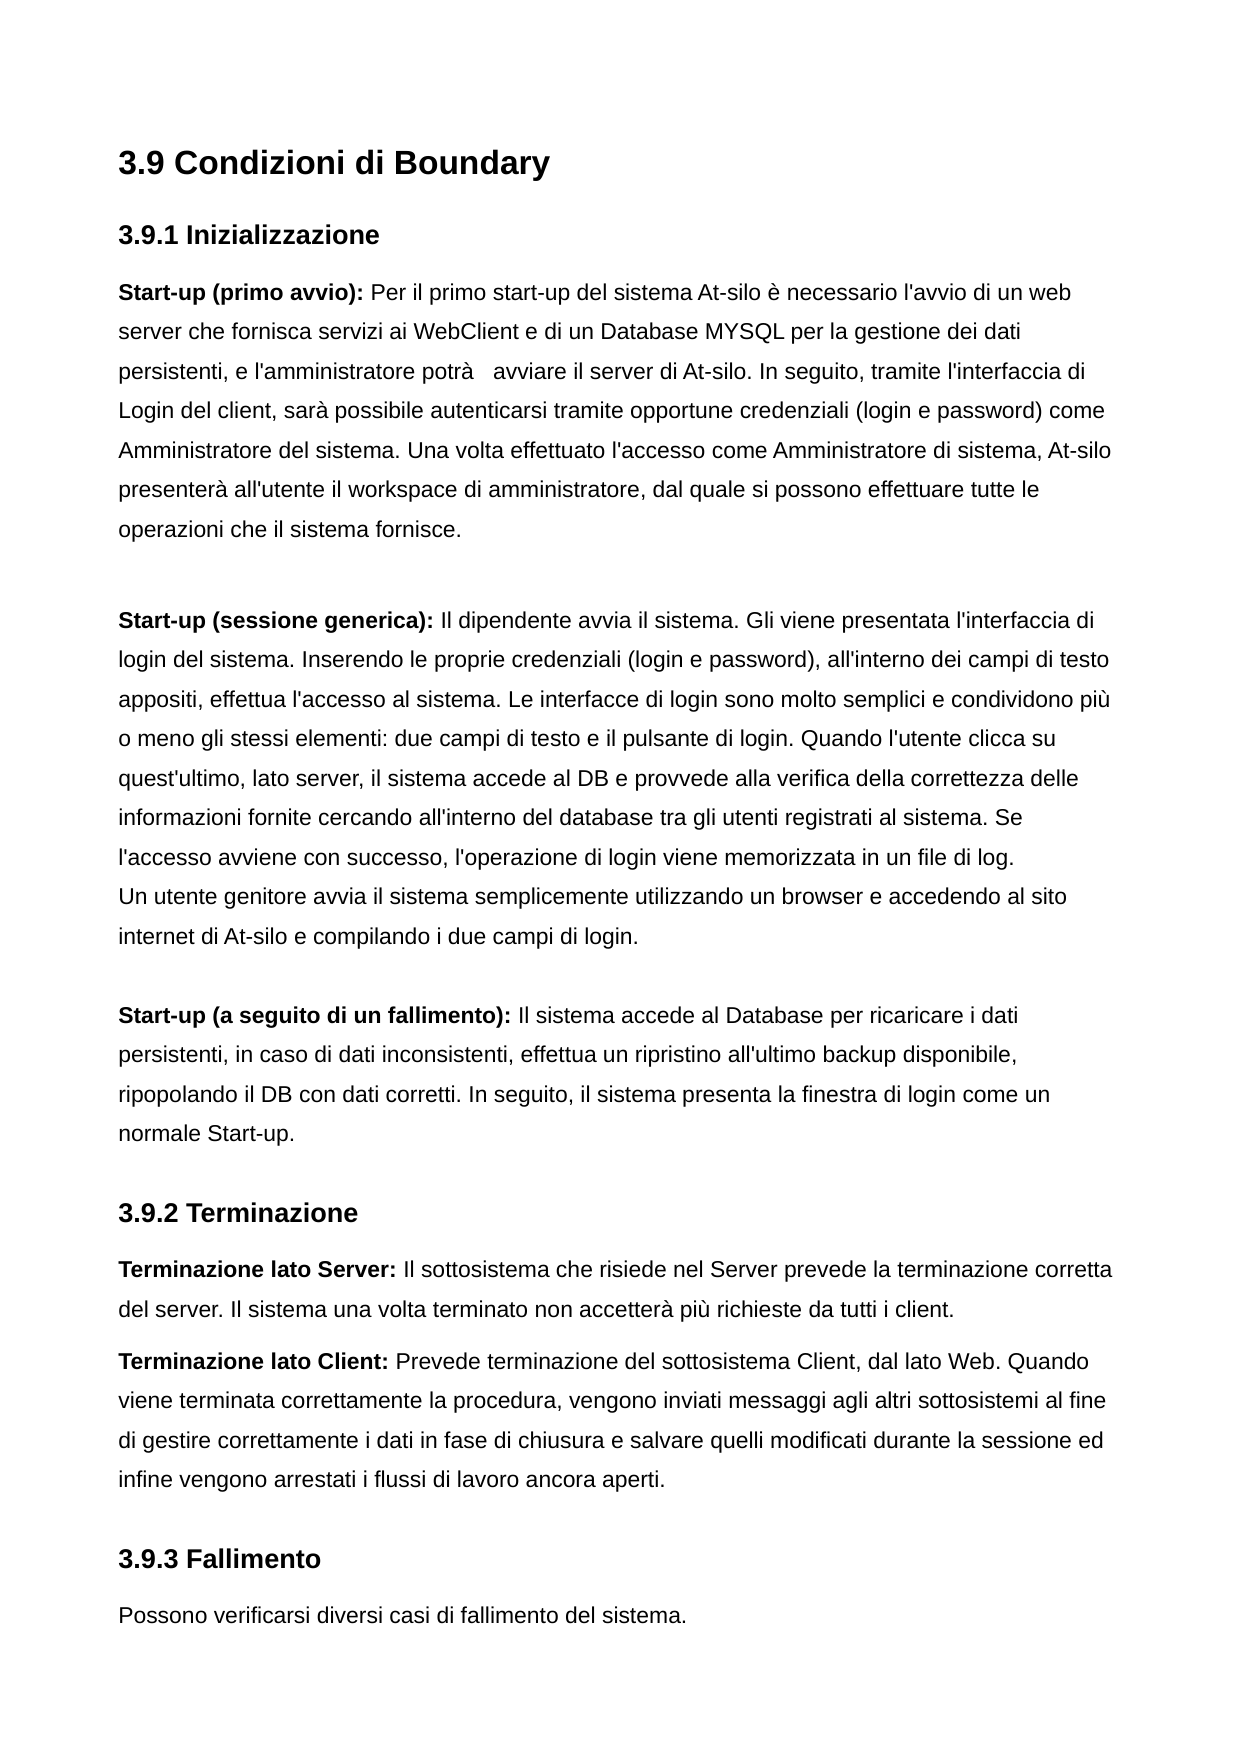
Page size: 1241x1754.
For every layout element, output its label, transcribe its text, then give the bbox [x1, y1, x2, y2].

subtitle 3.9.1 Inizializzazione [118, 219, 1122, 251]
text Start-up (primo avvio): Per il primo start-up del sistema At-silo è necessario l'avvio di un web server che fornisca servizi ai WebClient e di un Database MYSQL per la gestione dei dati persistenti, e l'amministratore potrà avviare il server di At-silo. In seguito, tramite l'interfaccia di Login del client, sarà possibile autenticarsi tramite opportune credenziali (login e password) come Amministratore del sistema. Una volta effettuato l'accesso come Amministratore di sistema, At-silo presenterà all'utente il workspace di amministratore, dal quale si possono effettuare tutte le operazioni che il sistema fornisce. [118, 279, 1122, 542]
text Un utente genitore avvia il sistema semplicemente utilizzando un browser e accedendo al sito internet di At-silo e compilando i due campi di login. [118, 883, 1122, 949]
text Start-up (sessione generica): Il dipendente avvia il sistema. Gli viene presentata l'interfaccia di login del sistema. Inserendo le proprie credenziali (login e password), all'interno dei campi di testo appositi, effettua l'accesso al sistema. Le interfacce di login sono molto semplici e condividono più o meno gli stessi elementi: due campi di testo e il pulsante di login. Quando l'utente clicca su quest'ultimo, lato server, il sistema accede al DB e provvede alla verifica della correttezza delle informazioni fornite cercando all'interno del database tra gli utenti registrati al sistema. Se l'accesso avviene con successo, l'operazione di login viene memorizzata in un file di log. [118, 607, 1122, 870]
text Possono verificarsi diversi casi di fallimento del sistema. [118, 1602, 1122, 1629]
text Terminazione lato Server: Il sottosistema che risiede nel Server prevede la terminazione corretta del server. Il sistema una volta terminato non accetterà più richieste da tutti i client. [118, 1256, 1122, 1322]
subtitle 3.9.2 Terminazione [118, 1197, 1122, 1228]
text Start-up (a seguito di un fallimento): Il sistema accede al Database per ricaricare i dati persistenti, in caso di dati inconsistenti, effettua un ripristino all'ultimo backup disponibile, ripopolando il DB con dati corretti. In seguito, il sistema presenta la finestra di login come un normale Start-up. [118, 1002, 1122, 1146]
text Terminazione lato Client: Prevede terminazione del sottosistema Client, dal lato Web. Quando viene terminata correttamente la procedura, vengono inviati messaggi agli altri sottosistemi al fine di gestire correttamente i dati in fase di chiusura e salvare quelli modificati durante la sessione ed infine vengono arrestati i flussi di lavoro ancora aperti. [118, 1348, 1122, 1492]
subtitle 3.9 Condizioni di Boundary [118, 143, 1122, 182]
subtitle 3.9.3 Fallimento [118, 1543, 1122, 1574]
